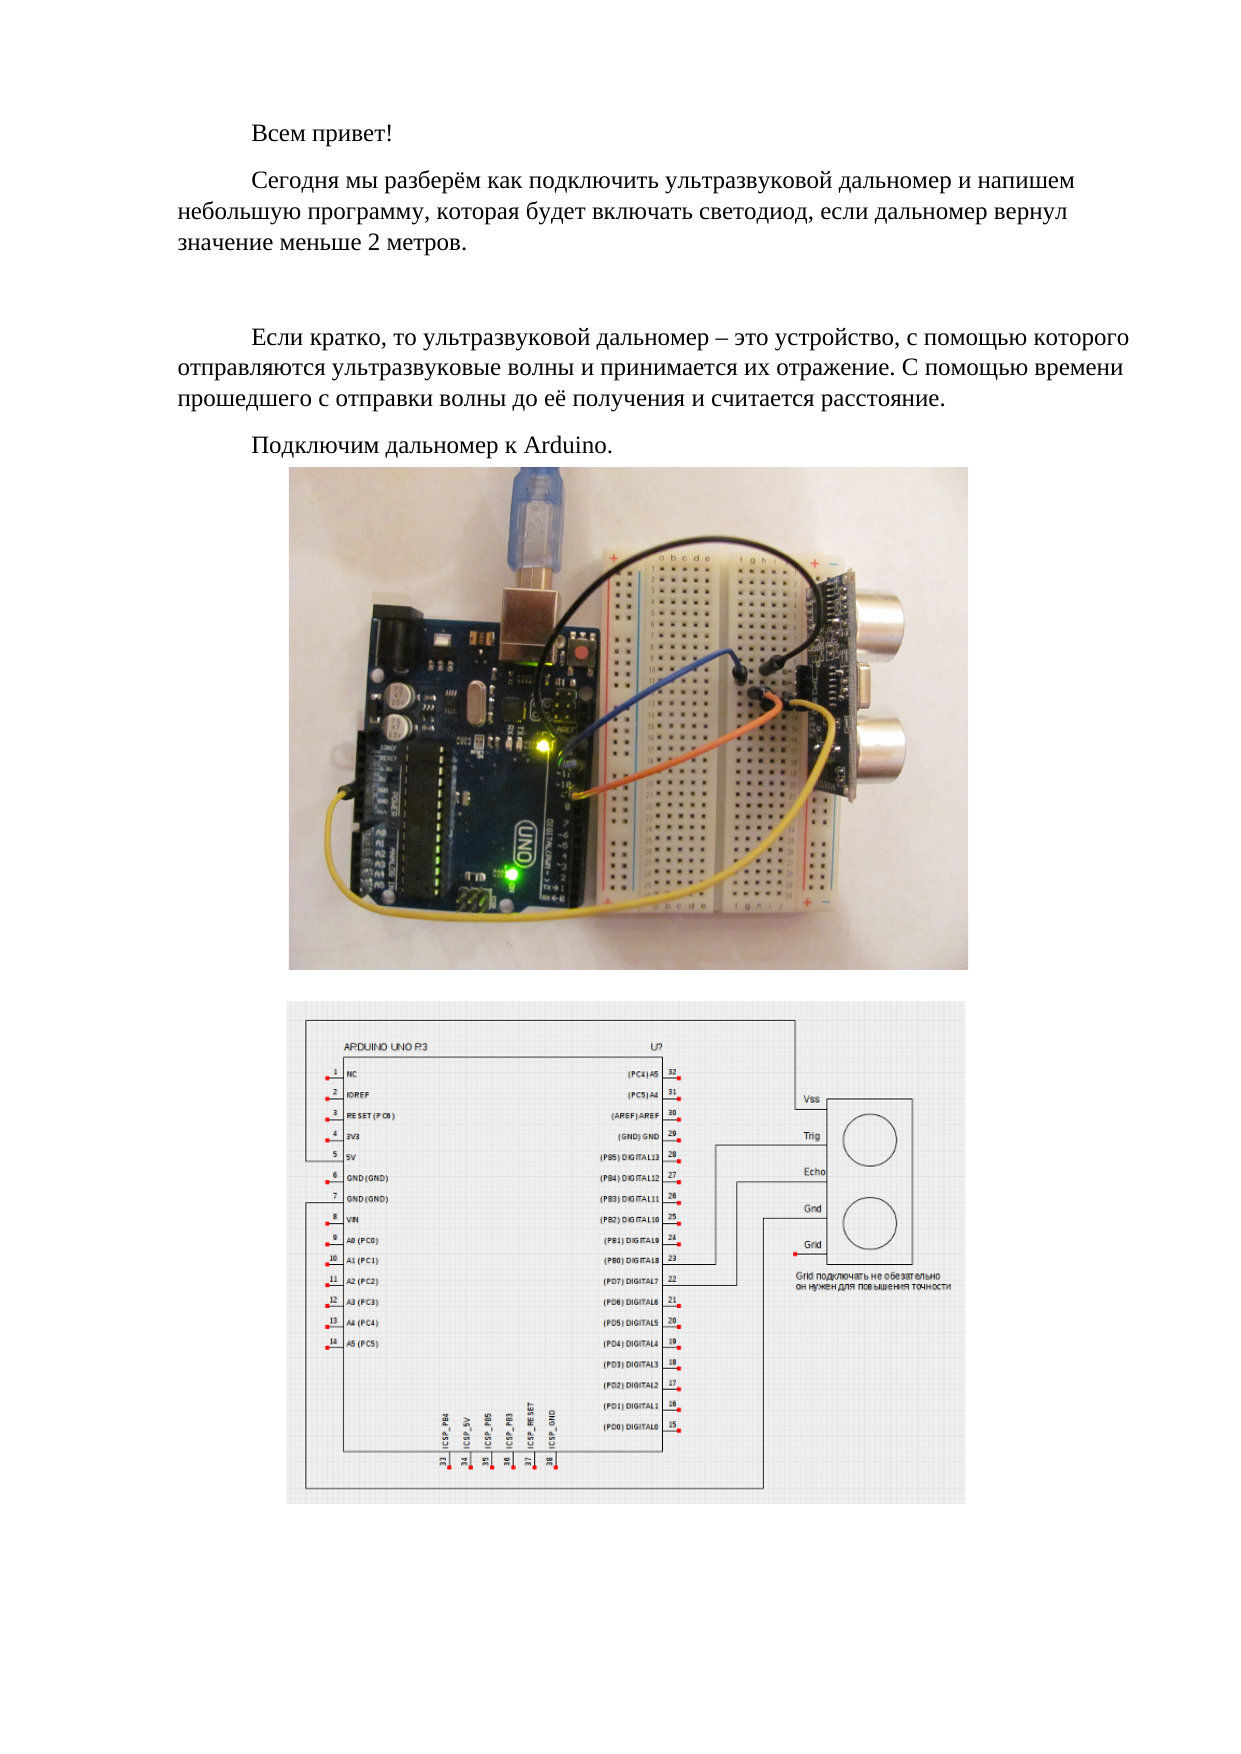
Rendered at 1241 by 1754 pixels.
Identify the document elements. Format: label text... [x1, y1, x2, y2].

text Если кратко, то ультразвуковой дальномер – это устройство, с помощью которого отправляются ультразвуковые волны и принимается их отражение. С помощью времени прошедшего с отправки волны до её получения и считается расстояние. [177, 322, 1152, 412]
text Всем привет! [177, 118, 1152, 147]
text Подключим дальномер к Arduino. [177, 431, 1152, 459]
picture [288, 467, 969, 970]
text Сегодня мы разберём как подключить ультразвуковой дальномер и напишем небольшую программу, которая будет включать светодиод, если дальномер вернул значение меньше 2 метров. [177, 166, 1152, 256]
picture [286, 1001, 966, 1504]
